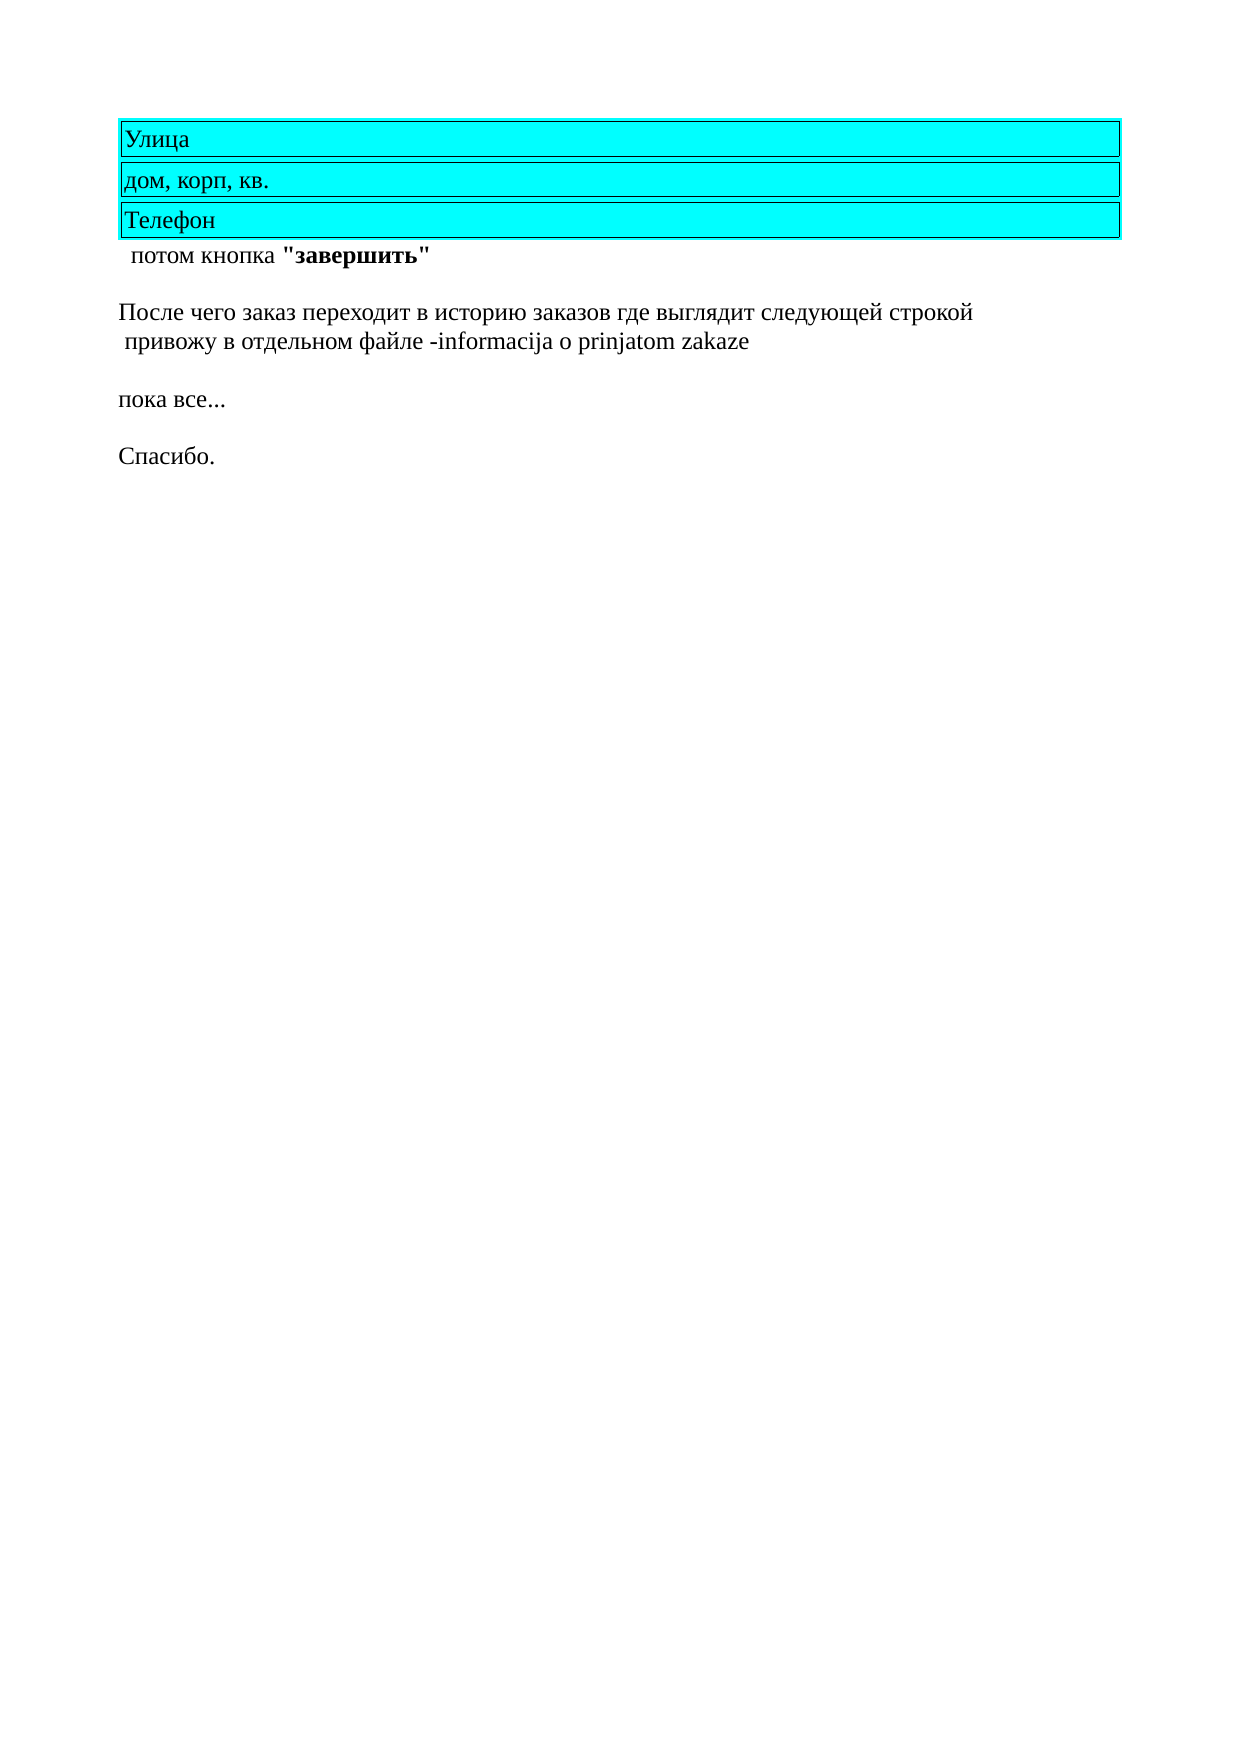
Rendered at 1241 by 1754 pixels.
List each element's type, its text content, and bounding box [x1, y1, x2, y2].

table_cell дом, корп, кв. [118, 159, 1122, 199]
text потом кнопка "завершить" После чего заказ переходит в историю заказов где выглядит следующей строкой привожу в отдельном файле -informacija o prinjatom zakaze пока все... Спасибо. [118, 240, 1122, 470]
table_cell Улица [118, 118, 1122, 159]
table_cell Телефон [118, 199, 1122, 240]
